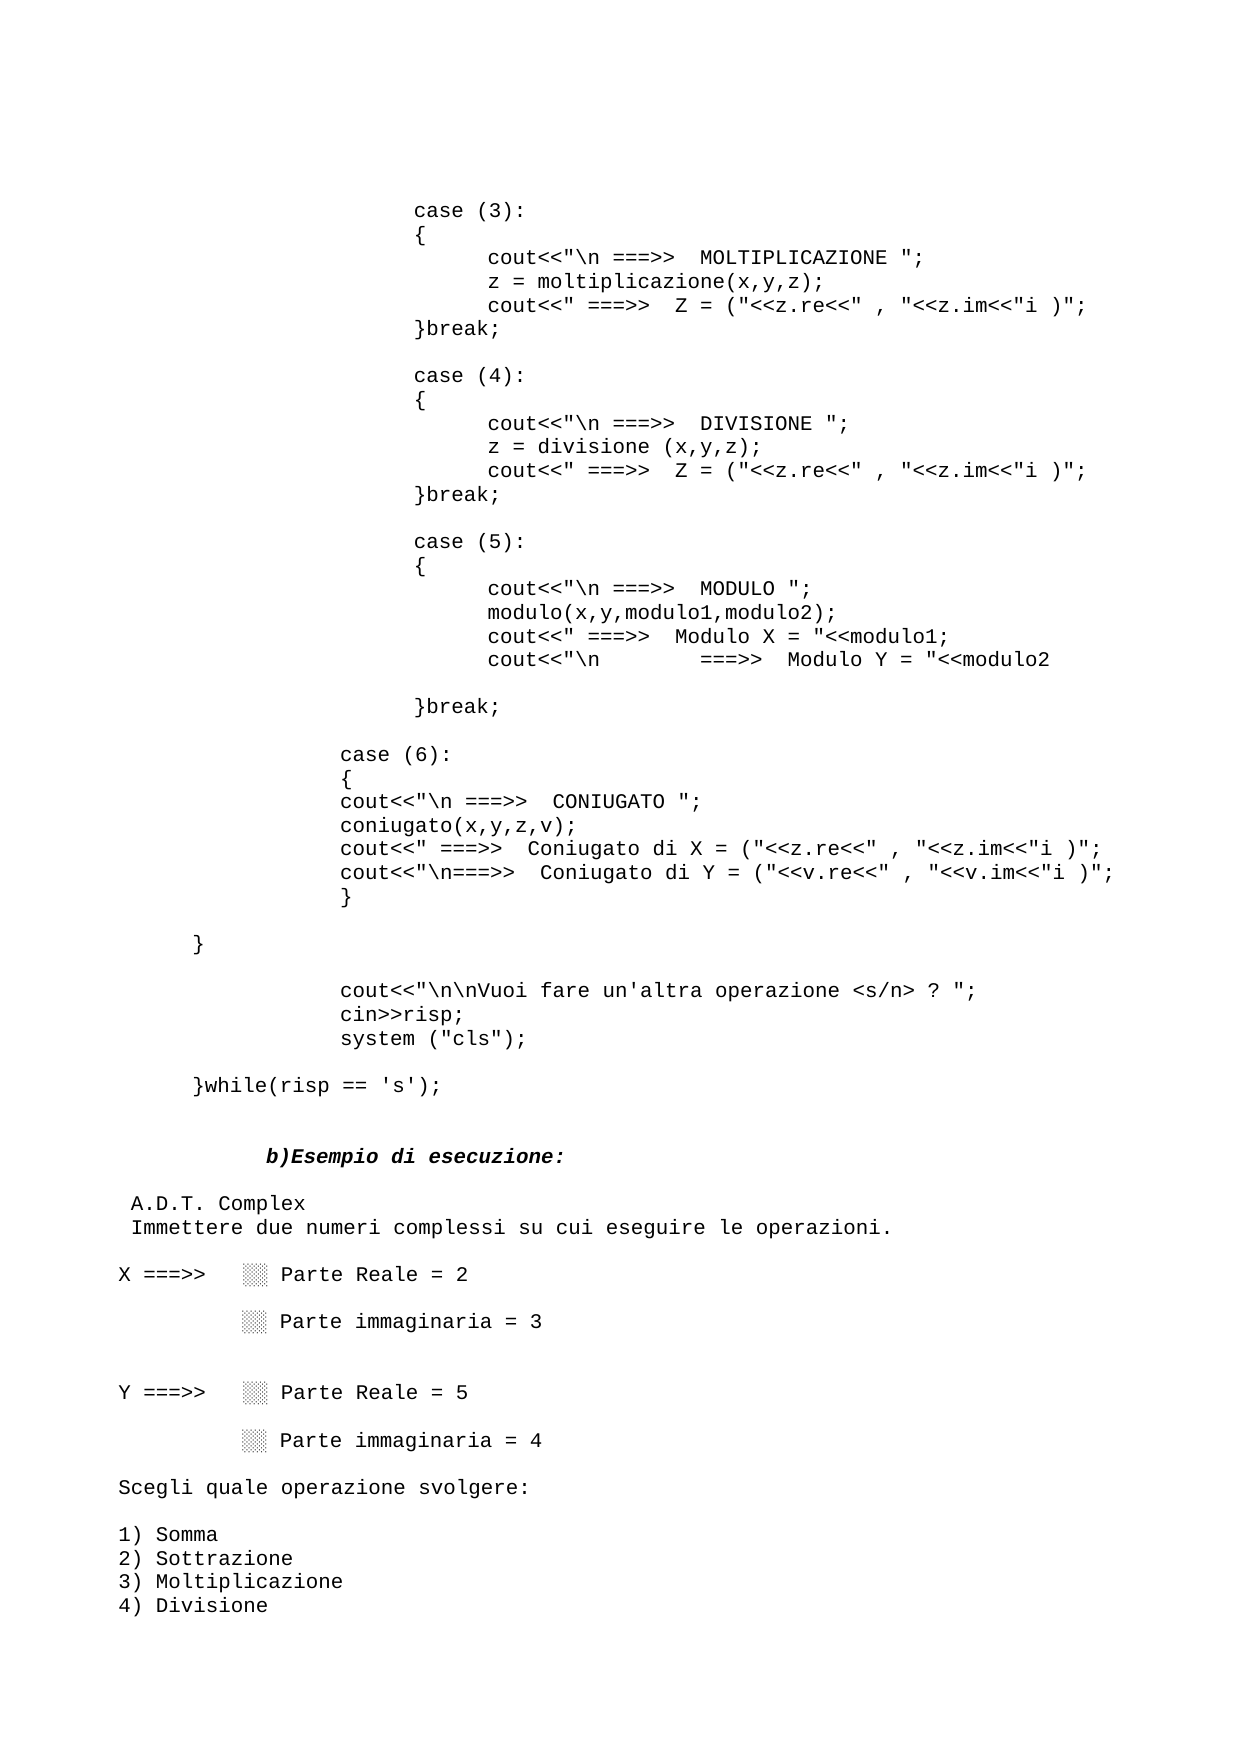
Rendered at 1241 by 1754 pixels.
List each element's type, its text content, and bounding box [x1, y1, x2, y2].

text coniugato(x,y,z,v); [118, 815, 1122, 838]
text cout<<" ===>> Modulo X = "<<modulo1; [118, 626, 1122, 649]
text }break; [118, 484, 1122, 507]
text case (6): [118, 744, 1122, 767]
text cout<<"\n\nVuoi fare un'altra operazione <s/n> ? "; [118, 980, 1122, 1004]
text case (3): [118, 200, 1122, 224]
text case (4): [118, 366, 1122, 389]
text X ===>> ░░ Parte Reale = 2 [118, 1240, 1122, 1288]
text Immettere due numeri complessi su cui eseguire le operazioni. [118, 1217, 1122, 1240]
text cout<<"\n ===>> MODULO "; [118, 578, 1122, 602]
text 1) Somma 2) Sottrazione 3) Moltiplicazione 4) Divisione [118, 1524, 1122, 1619]
text { [118, 224, 1122, 247]
text cout<<"\n ===>> CONIUGATO "; [118, 791, 1122, 815]
text ░░ Parte immaginaria = 3 [118, 1288, 1122, 1335]
text cin>>risp; [118, 1004, 1122, 1028]
text }break; [118, 697, 1122, 720]
text }while(risp == 's'); [118, 1075, 1122, 1098]
text cout<<" ===>> Coniugato di X = ("<<z.re<<" , "<<z.im<<"i )"; [118, 838, 1122, 862]
text Scegli quale operazione svolgere: [118, 1453, 1122, 1501]
text case (5): [118, 531, 1122, 555]
text } [118, 933, 1122, 957]
text cout<<" ===>> Z = ("<<z.re<<" , "<<z.im<<"i )"; [118, 294, 1122, 318]
text cout<<"\n ===>> MOLTIPLICAZIONE "; [118, 247, 1122, 271]
text b)Esempio di esecuzione: [118, 1146, 1122, 1169]
text cout<<"\n ===>> DIVISIONE "; [118, 413, 1122, 436]
text A.D.T. Complex [118, 1193, 1122, 1217]
text { [118, 389, 1122, 413]
text { [118, 555, 1122, 578]
text z = divisione (x,y,z); [118, 436, 1122, 460]
text } [118, 886, 1122, 909]
text ░░ Parte immaginaria = 4 [118, 1406, 1122, 1453]
text { [118, 767, 1122, 791]
text z = moltiplicazione(x,y,z); [118, 271, 1122, 294]
text Y ===>> ░░ Parte Reale = 5 [118, 1359, 1122, 1406]
text cout<<"\n ===>> Modulo Y = "<<modulo2 [118, 649, 1122, 673]
text }break; [118, 318, 1122, 342]
text modulo(x,y,modulo1,modulo2); [118, 602, 1122, 626]
text cout<<" ===>> Z = ("<<z.re<<" , "<<z.im<<"i )"; [118, 460, 1122, 484]
text system ("cls"); [118, 1028, 1122, 1051]
text cout<<"\n===>> Coniugato di Y = ("<<v.re<<" , "<<v.im<<"i )"; [118, 862, 1122, 886]
